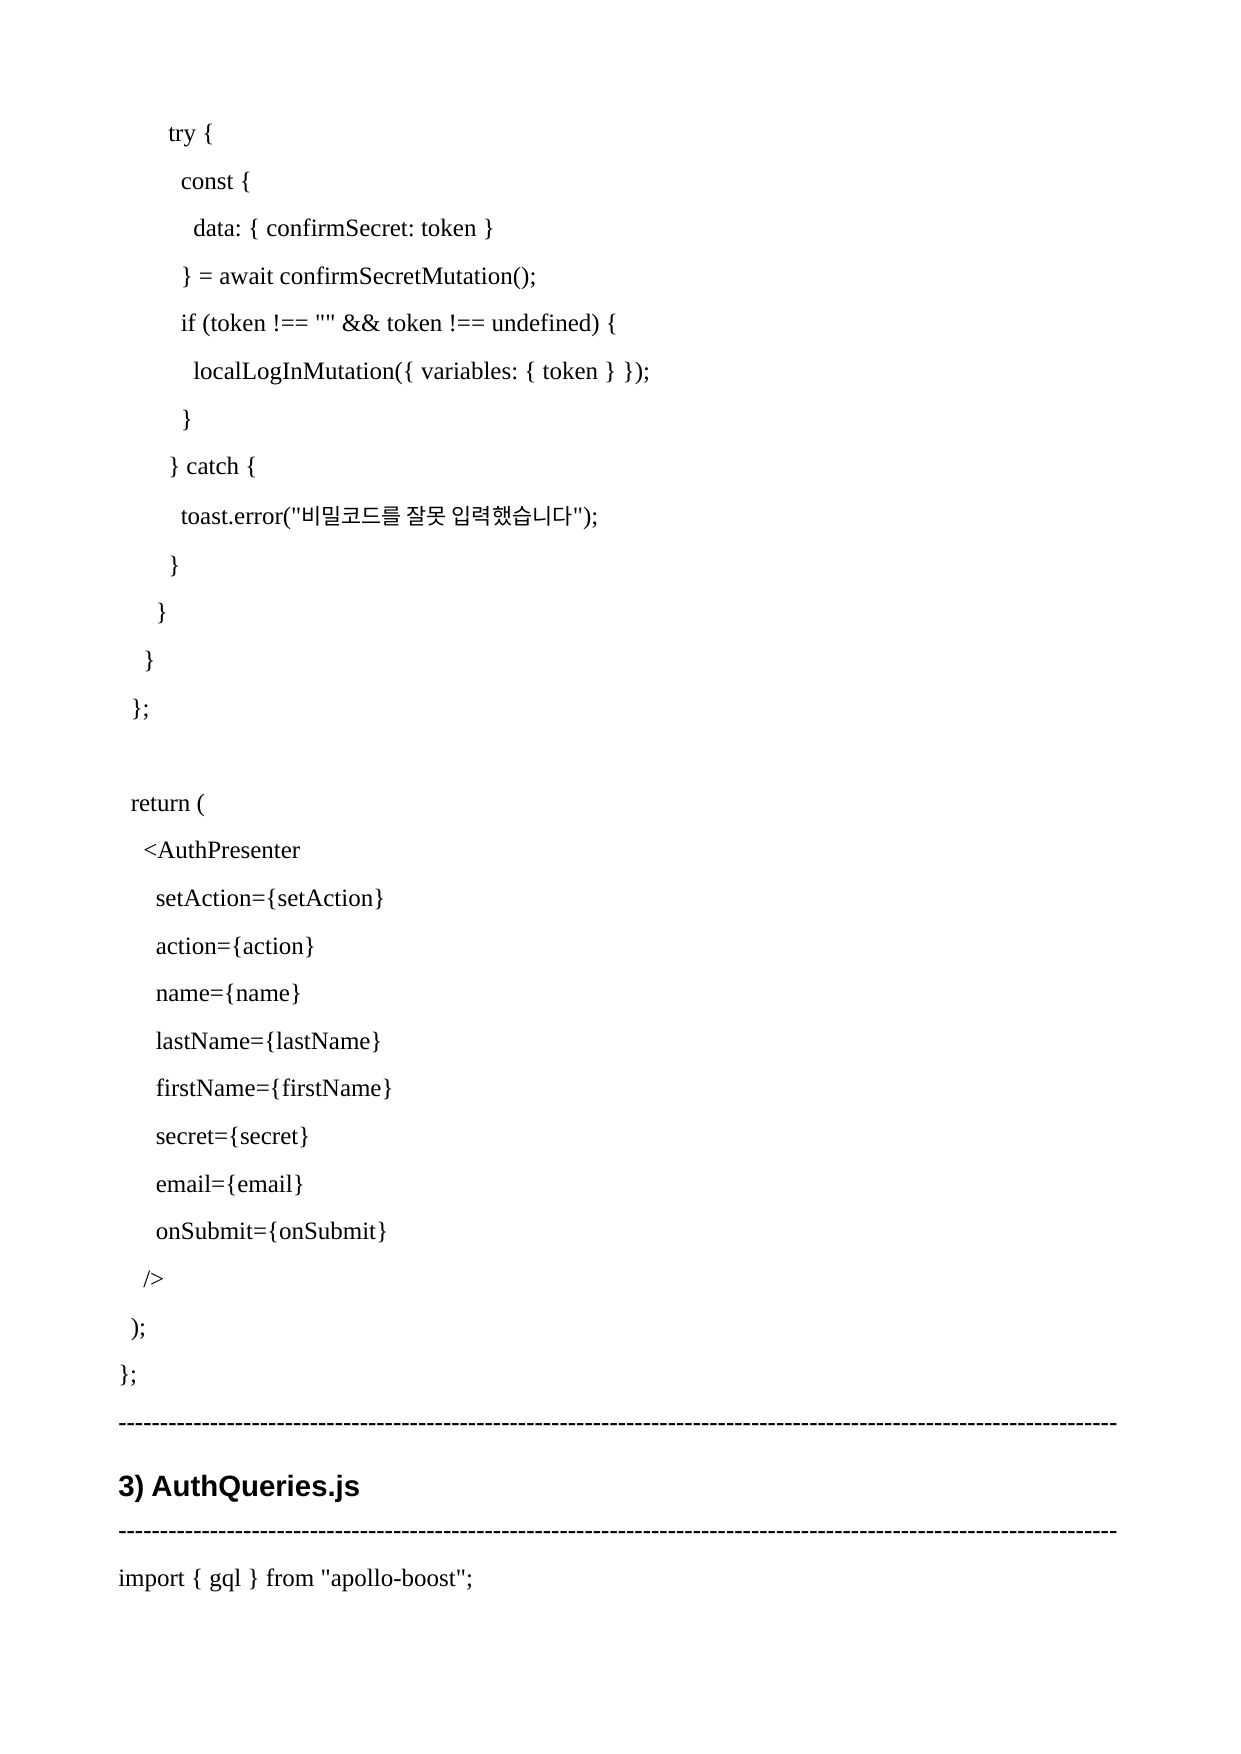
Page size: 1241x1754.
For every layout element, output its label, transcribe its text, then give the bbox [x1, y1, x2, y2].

subtitle 3) AuthQueries.js [118, 1469, 1122, 1503]
text firstName={firstName} [118, 1073, 1122, 1102]
text } catch { [118, 451, 1122, 480]
text /> [118, 1264, 1122, 1293]
text toast.error("비밀코드를 잘못 입력했습니다"); [118, 499, 1122, 531]
text return ( [118, 788, 1122, 817]
text action={action} [118, 931, 1122, 959]
text localLogInMutation({ variables: { token } }); [118, 356, 1122, 385]
text }; [118, 1359, 1122, 1388]
text ------------------------------------------------------------------------------------------------------------------------ [118, 1515, 1122, 1544]
text email={email} [118, 1169, 1122, 1197]
text } [118, 404, 1122, 432]
text <AuthPresenter [118, 836, 1122, 864]
text import { gql } from "apollo-boost"; [118, 1563, 1122, 1592]
text } [118, 645, 1122, 674]
text }; [118, 693, 1122, 721]
text if (token !== "" && token !== undefined) { [118, 308, 1122, 337]
text } [118, 550, 1122, 579]
text const { [118, 166, 1122, 194]
text ------------------------------------------------------------------------------------------------------------------------ [118, 1407, 1122, 1436]
text } [118, 597, 1122, 626]
text try { [118, 118, 1122, 147]
text data: { confirmSecret: token } [118, 213, 1122, 242]
text onSubmit={onSubmit} [118, 1216, 1122, 1245]
text lastName={lastName} [118, 1026, 1122, 1055]
text ); [118, 1312, 1122, 1340]
text } = await confirmSecretMutation(); [118, 261, 1122, 290]
text setAction={setAction} [118, 883, 1122, 912]
text name={name} [118, 978, 1122, 1007]
text secret={secret} [118, 1121, 1122, 1150]
